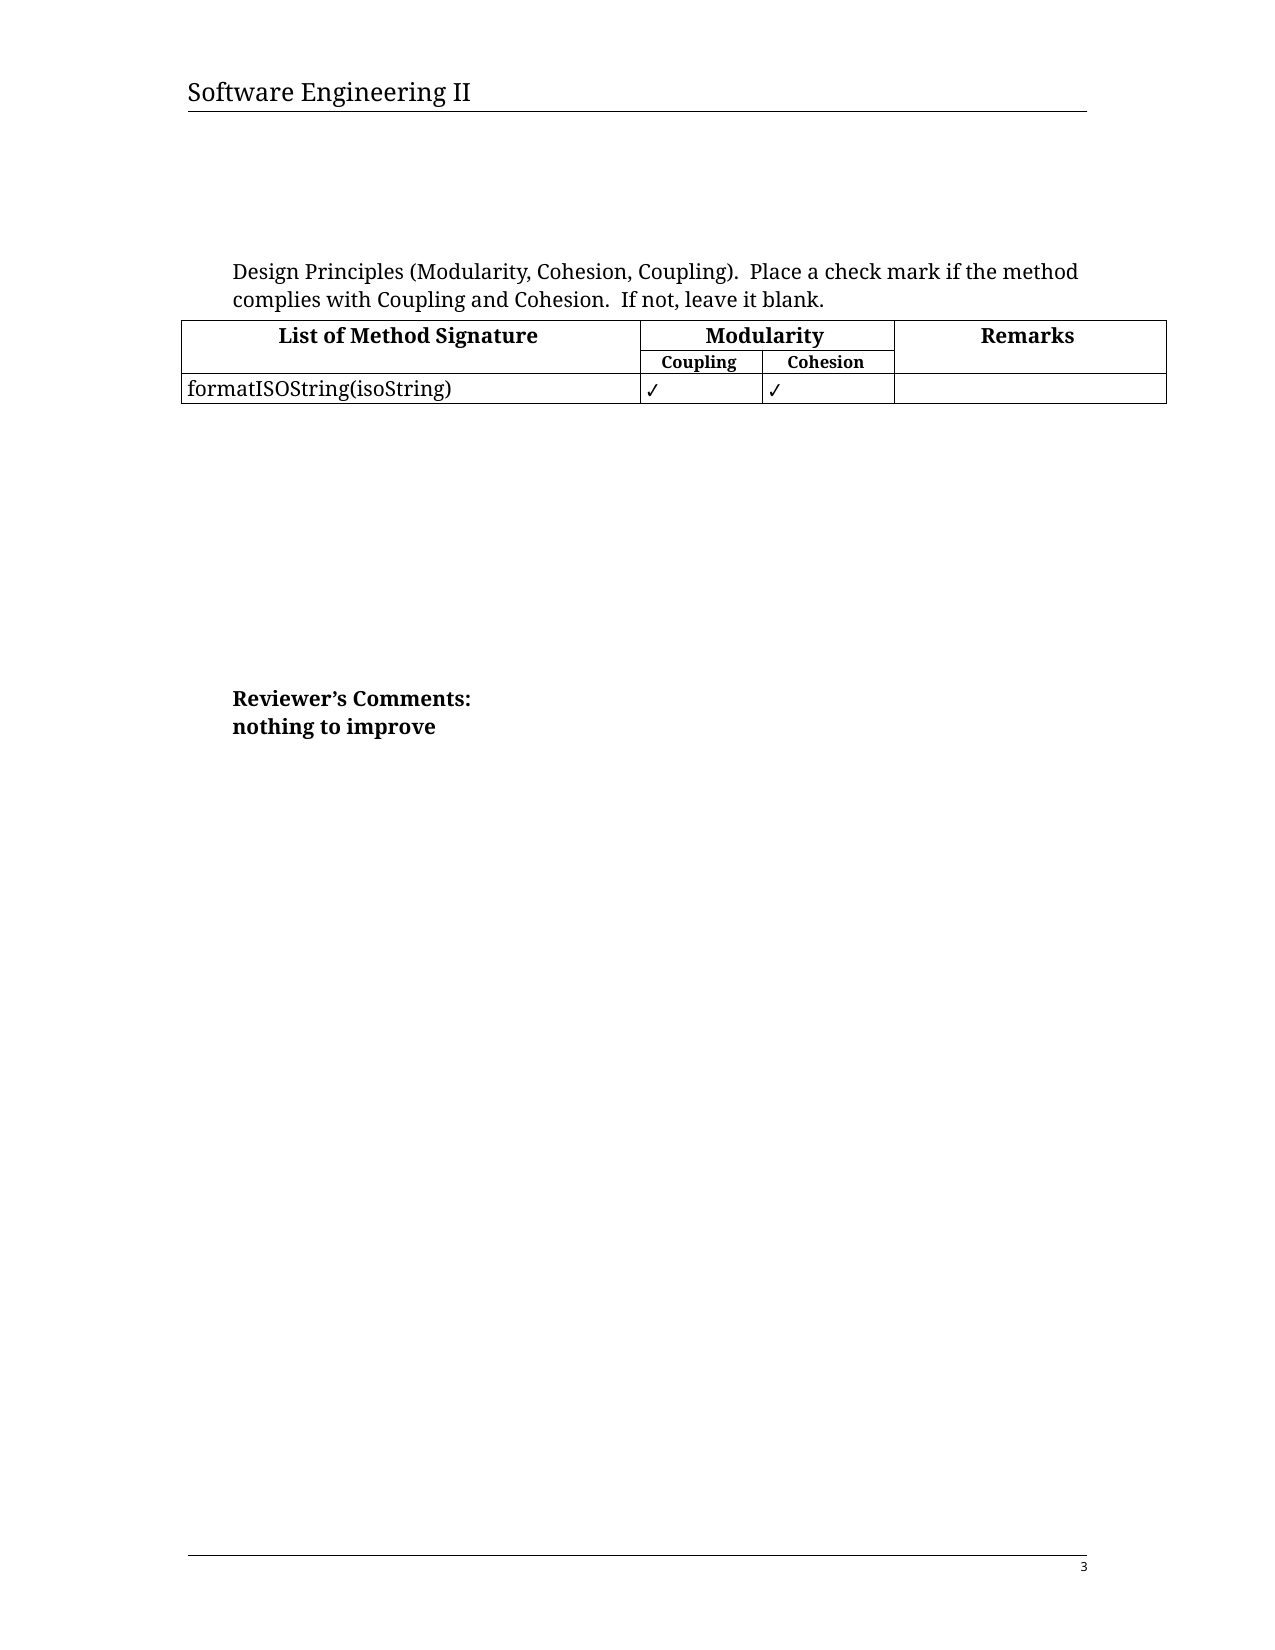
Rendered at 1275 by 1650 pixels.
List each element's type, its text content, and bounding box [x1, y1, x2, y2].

table_cell formatISOString(isoString) [182, 374, 640, 403]
table_header List of Method Signature [182, 321, 640, 373]
table_cell Cohesion [763, 351, 894, 373]
table_cell ✔ [763, 374, 894, 403]
table_cell Coupling [641, 351, 762, 373]
table_header Modularity [641, 321, 894, 349]
subtitle Reviewer’s Comments: nothing to improve [187, 684, 1087, 741]
subtitle Design Principles (Modularity, Cohesion, Coupling). Place a check mark if the method complies with Coupling and Cohesion. If not, leave it blank. [187, 257, 1087, 314]
table_cell [895, 374, 1166, 403]
table_header Remarks [895, 321, 1166, 373]
table_cell ✔ [641, 374, 762, 403]
